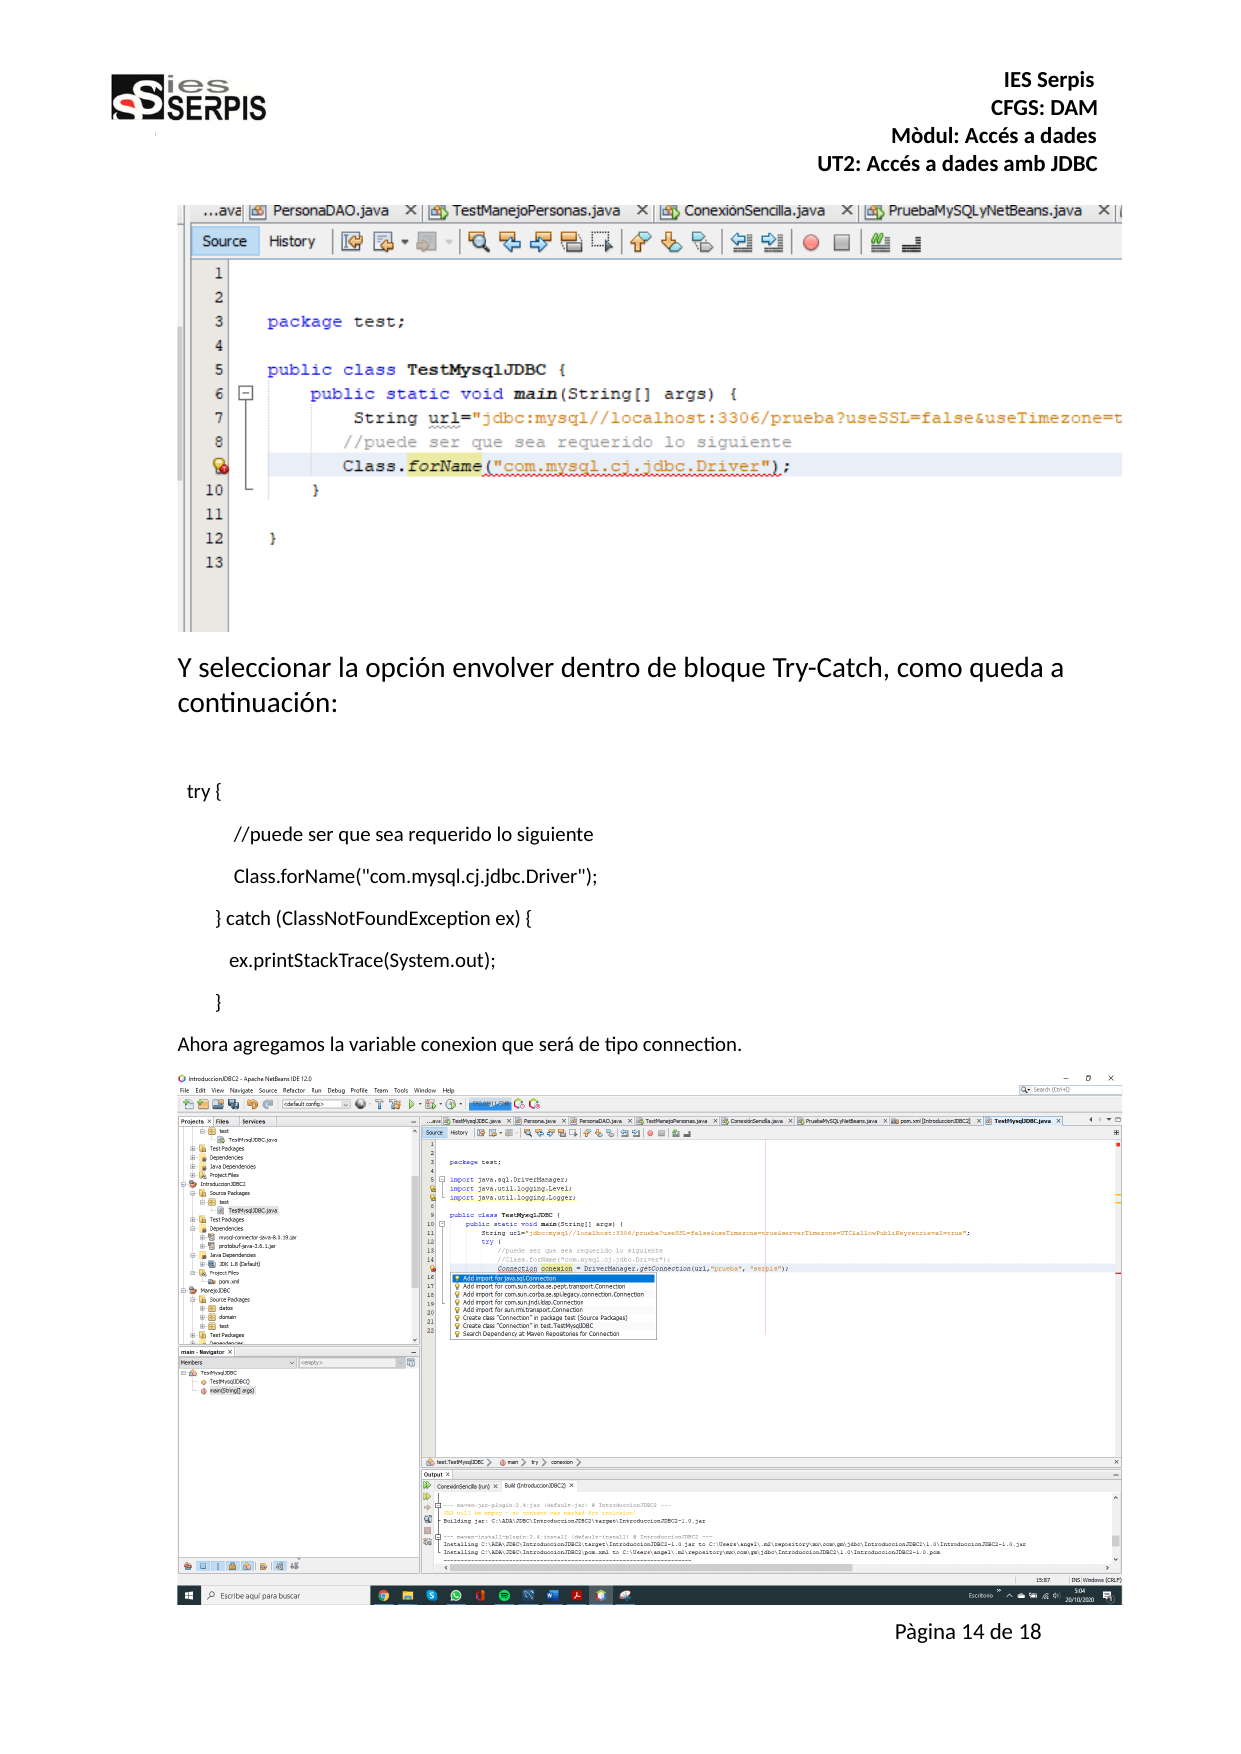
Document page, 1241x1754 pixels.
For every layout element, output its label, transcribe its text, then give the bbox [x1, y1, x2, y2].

text Ahora agregamos la variable conexion que será de tipo connection. [177, 1031, 1122, 1057]
text } [177, 989, 1122, 1014]
text try { [177, 779, 1122, 804]
text Class.forName("com.mysql.cj.jdbc.Driver"); [177, 863, 1122, 888]
text ex.printStackTrace(System.out); [177, 947, 1122, 972]
text //puede ser que sea requerido lo siguiente [177, 821, 1122, 846]
text Y seleccionar la opción envolver dentro de bloque Try-Catch, como queda a continuación: [177, 649, 1122, 720]
text } catch (ClassNotFoundException ex) { [177, 905, 1122, 930]
